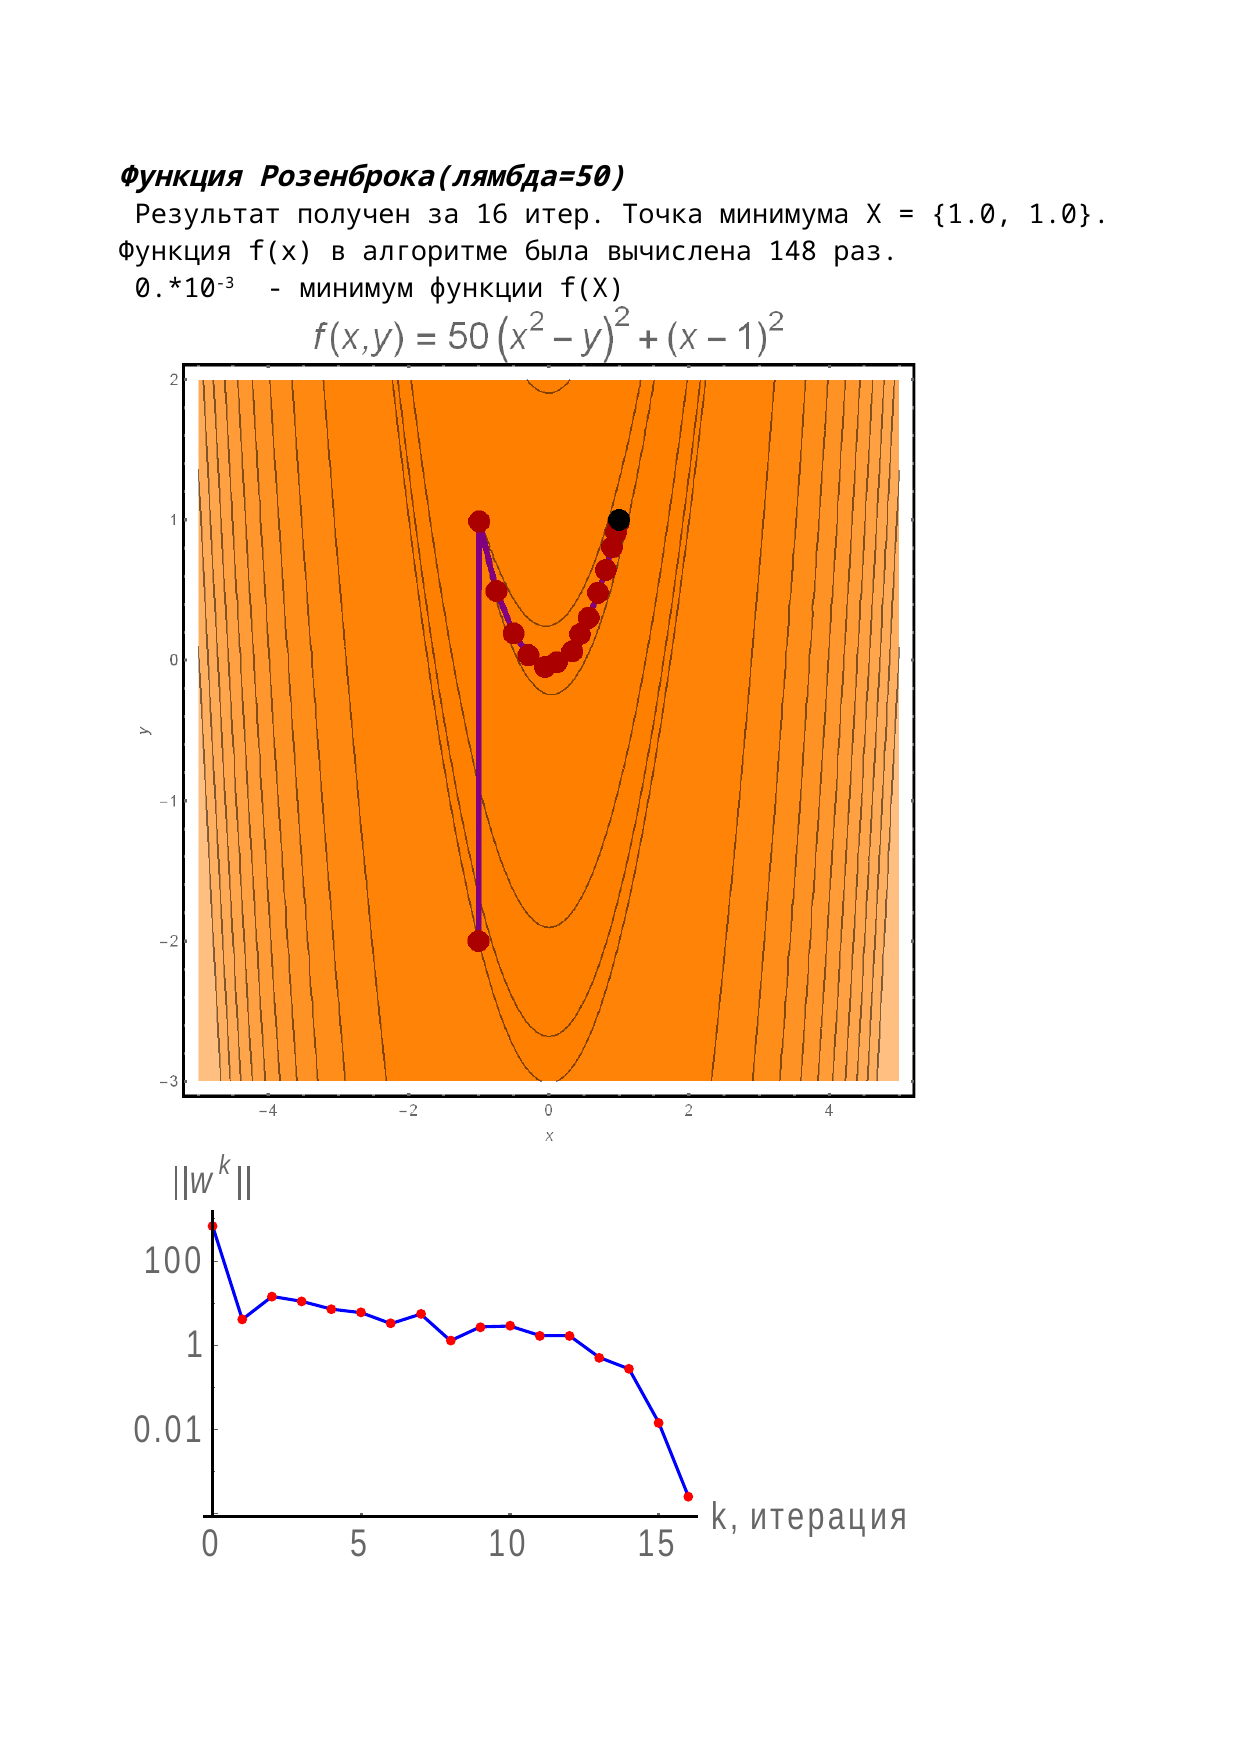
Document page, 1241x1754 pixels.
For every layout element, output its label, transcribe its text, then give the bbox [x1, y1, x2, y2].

text Функция Розенброка(лямбда=50) [118, 155, 1122, 195]
text 0.*10-3 - минимум функции f(X) [118, 268, 1122, 305]
text Результат получен за 16 итер. Точка минимума X = {1.0, 1.0}. Функция f(x) в алгоритме была вычислена 148 раз. [118, 195, 1122, 268]
